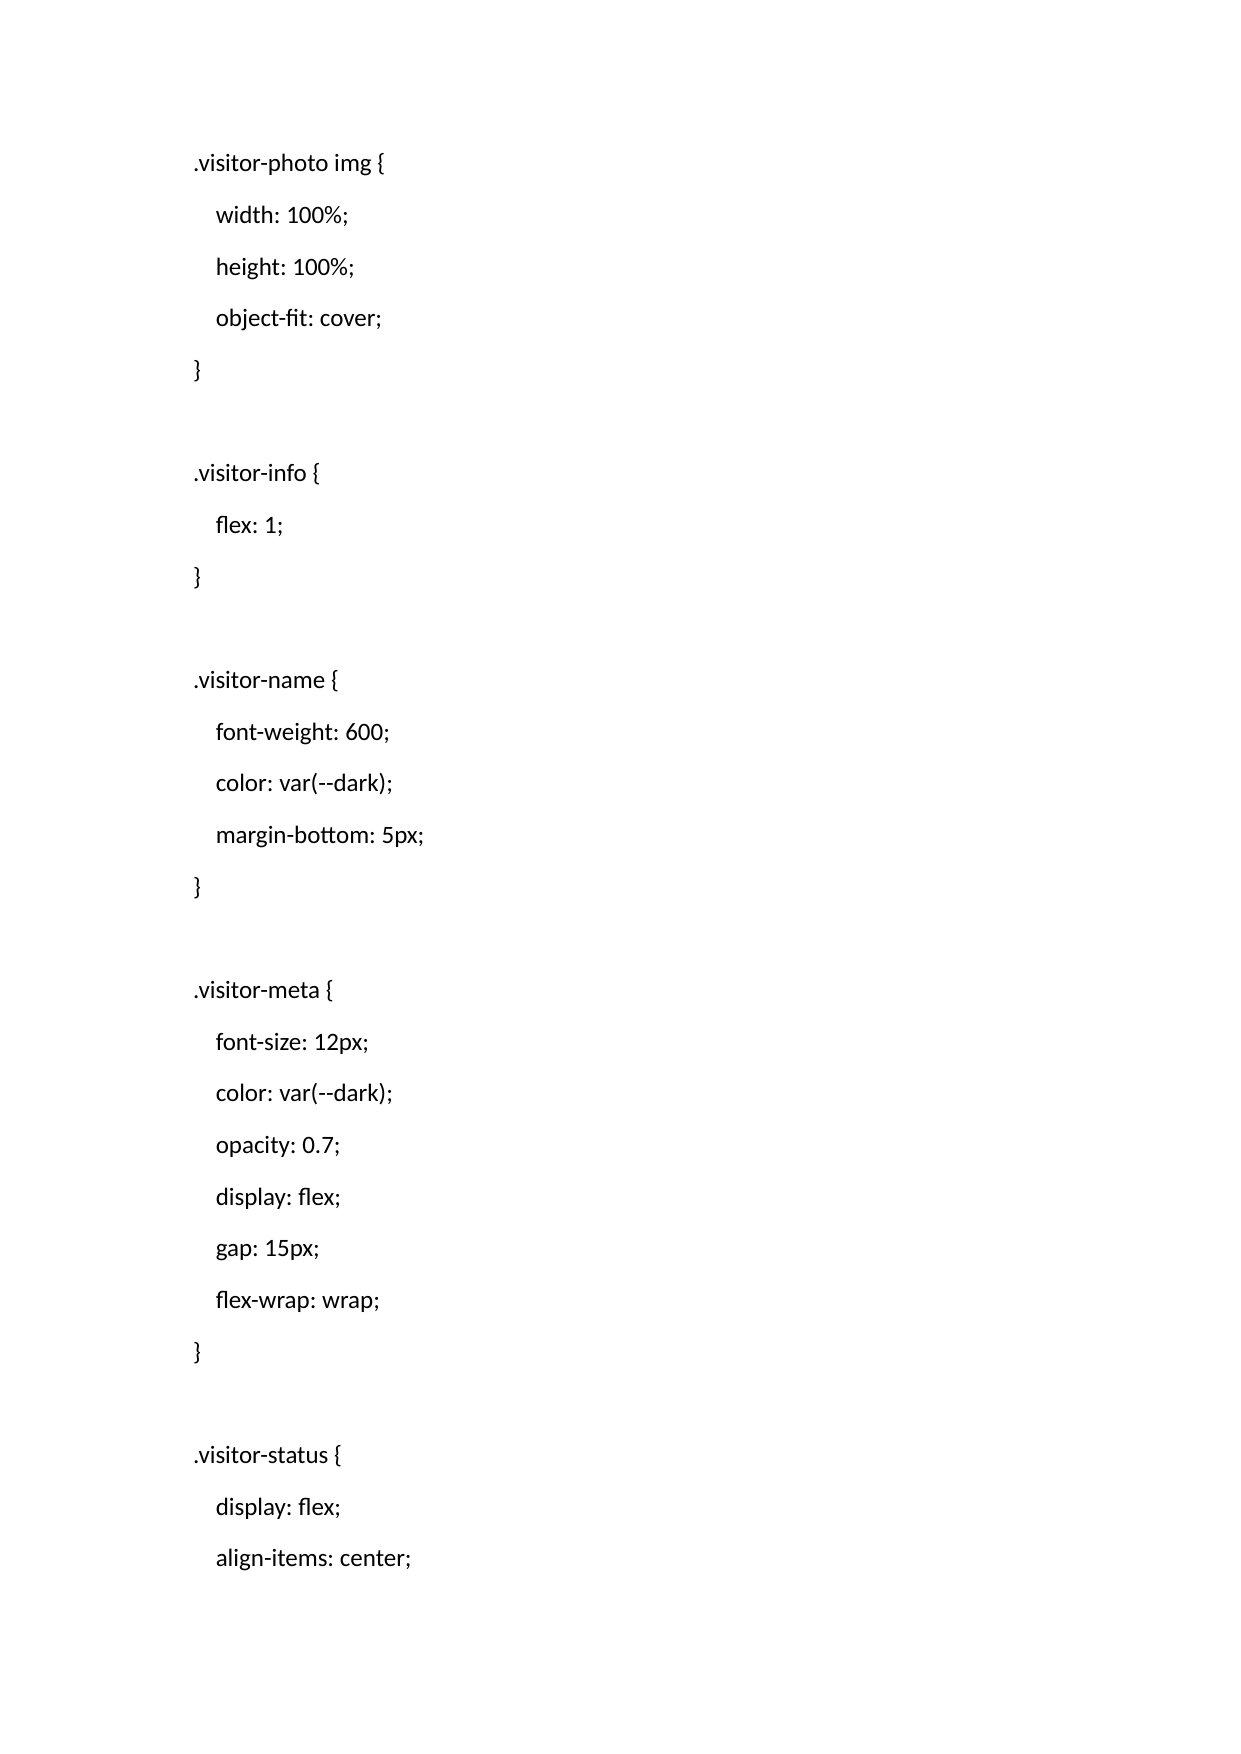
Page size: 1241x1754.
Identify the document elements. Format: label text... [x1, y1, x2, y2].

text .visitor-photo img { [148, 148, 1093, 178]
text width: 100%; [148, 199, 1093, 230]
text opacity: 0.7; [148, 1129, 1093, 1160]
text display: flex; [148, 1491, 1093, 1521]
text flex: 1; [148, 509, 1093, 540]
text } [148, 1336, 1093, 1366]
text font-weight: 600; [148, 716, 1093, 746]
text display: flex; [148, 1181, 1093, 1211]
text align-items: center; [148, 1543, 1093, 1573]
text color: var(--dark); [148, 1078, 1093, 1108]
text .visitor-meta { [148, 974, 1093, 1005]
text } [148, 561, 1093, 591]
text color: var(--dark); [148, 768, 1093, 798]
text .visitor-info { [148, 458, 1093, 488]
text object-fit: cover; [148, 303, 1093, 333]
text } [148, 354, 1093, 385]
text flex-wrap: wrap; [148, 1284, 1093, 1315]
text height: 100%; [148, 251, 1093, 281]
text margin-bottom: 5px; [148, 819, 1093, 850]
text gap: 15px; [148, 1233, 1093, 1263]
text } [148, 871, 1093, 901]
text font-size: 12px; [148, 1026, 1093, 1056]
text .visitor-name { [148, 664, 1093, 695]
text .visitor-status { [148, 1439, 1093, 1470]
